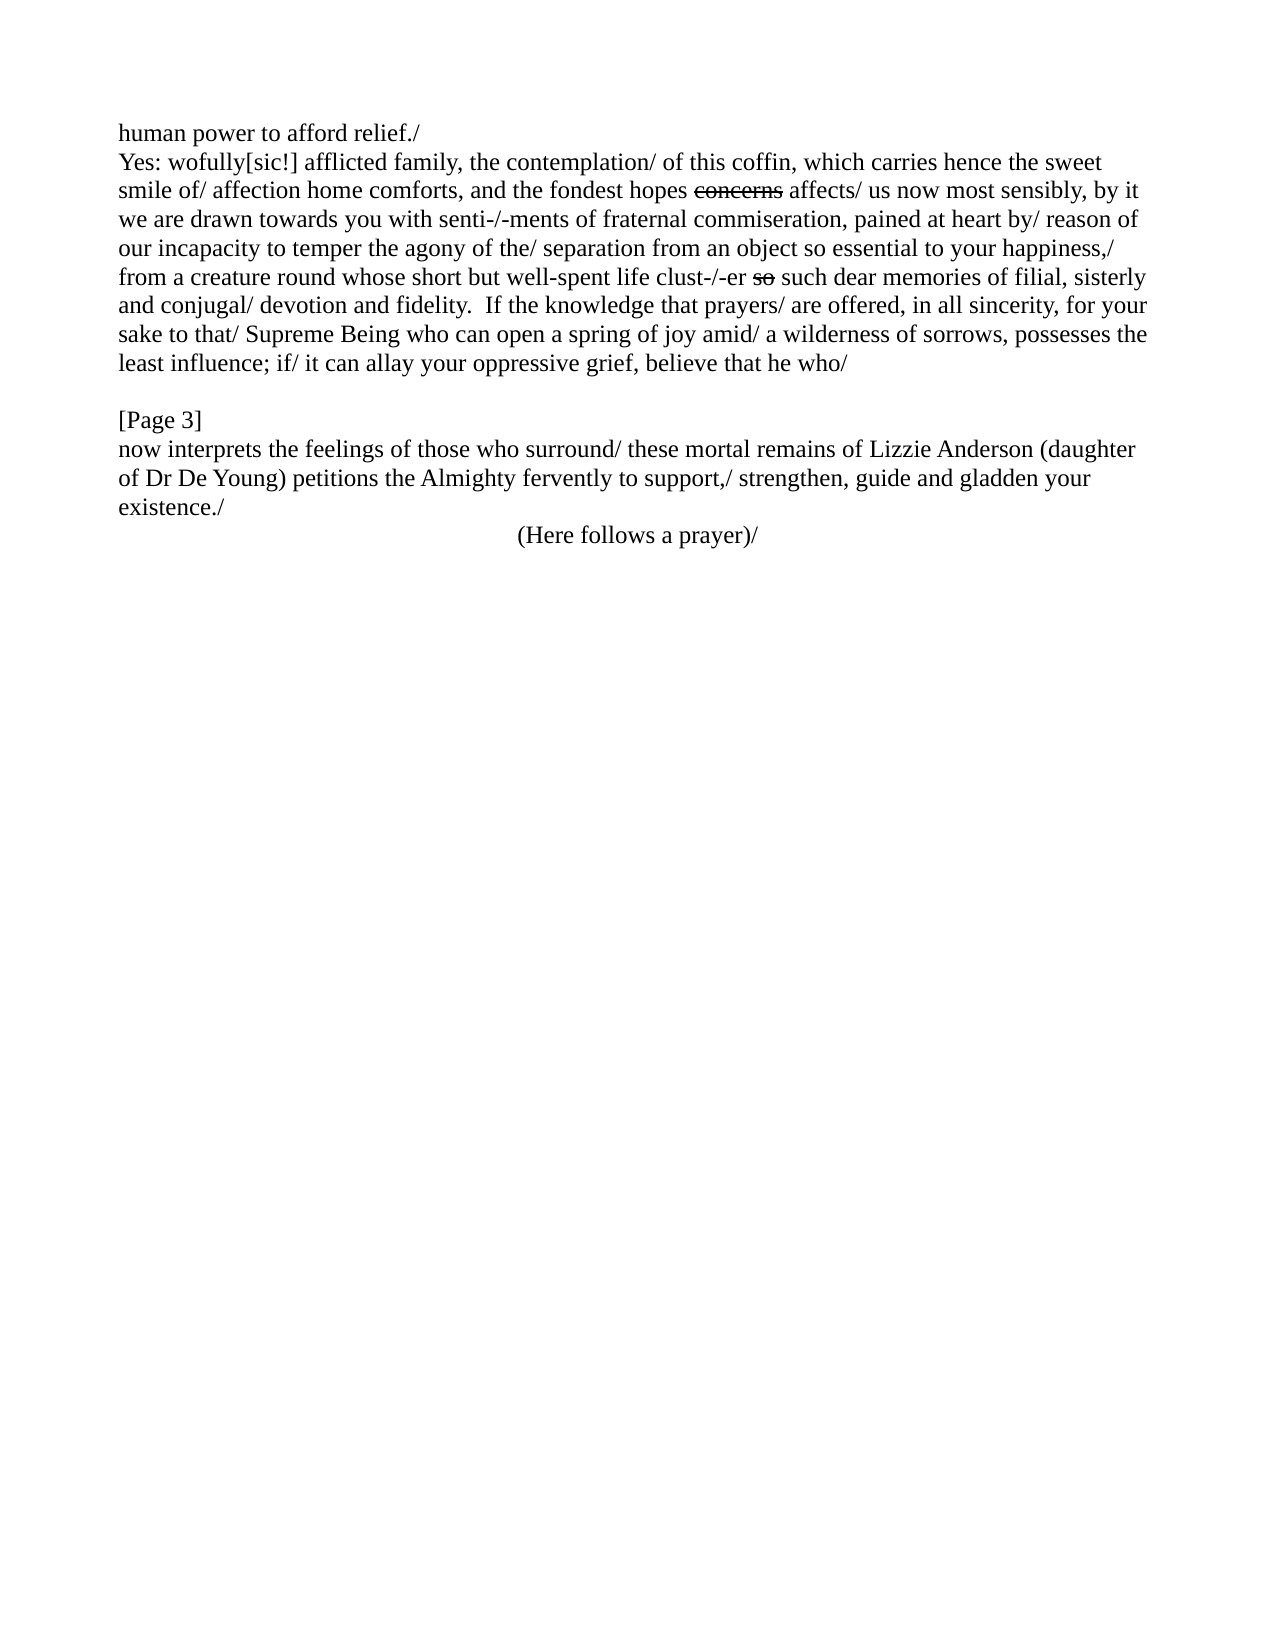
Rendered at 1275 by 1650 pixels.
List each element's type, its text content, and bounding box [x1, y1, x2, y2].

text [Page 3] [118, 406, 1157, 434]
text Yes: wofully[sic!] afflicted family, the contemplation/ of this coffin, which carries hence the sweet smile of/ affection home comforts, and the fondest hopes concerns affects/ us now most sensibly, by it we are drawn towards you with senti-/-ments of fraternal commiseration, pained at heart by/ reason of our incapacity to temper the agony of the/ separation from an object so essential to your happiness,/ from a creature round whose short but well-spent life clust-/-er so such dear memories of filial, sisterly and conjugal/ devotion and fidelity. If the knowledge that prayers/ are offered, in all sincerity, for your sake to that/ Supreme Being who can open a spring of joy amid/ a wilderness of sorrows, possesses the least influence; if/ it can allay your oppressive grief, believe that he who/ [118, 147, 1157, 377]
text human power to afford relief./ [118, 118, 1157, 147]
text (Here follows a prayer)/ [118, 521, 1157, 549]
text now interprets the feelings of those who surround/ these mortal remains of Lizzie Anderson (daughter of Dr De Young) petitions the Almighty fervently to support,/ strengthen, guide and gladden your existence./ [118, 434, 1157, 521]
